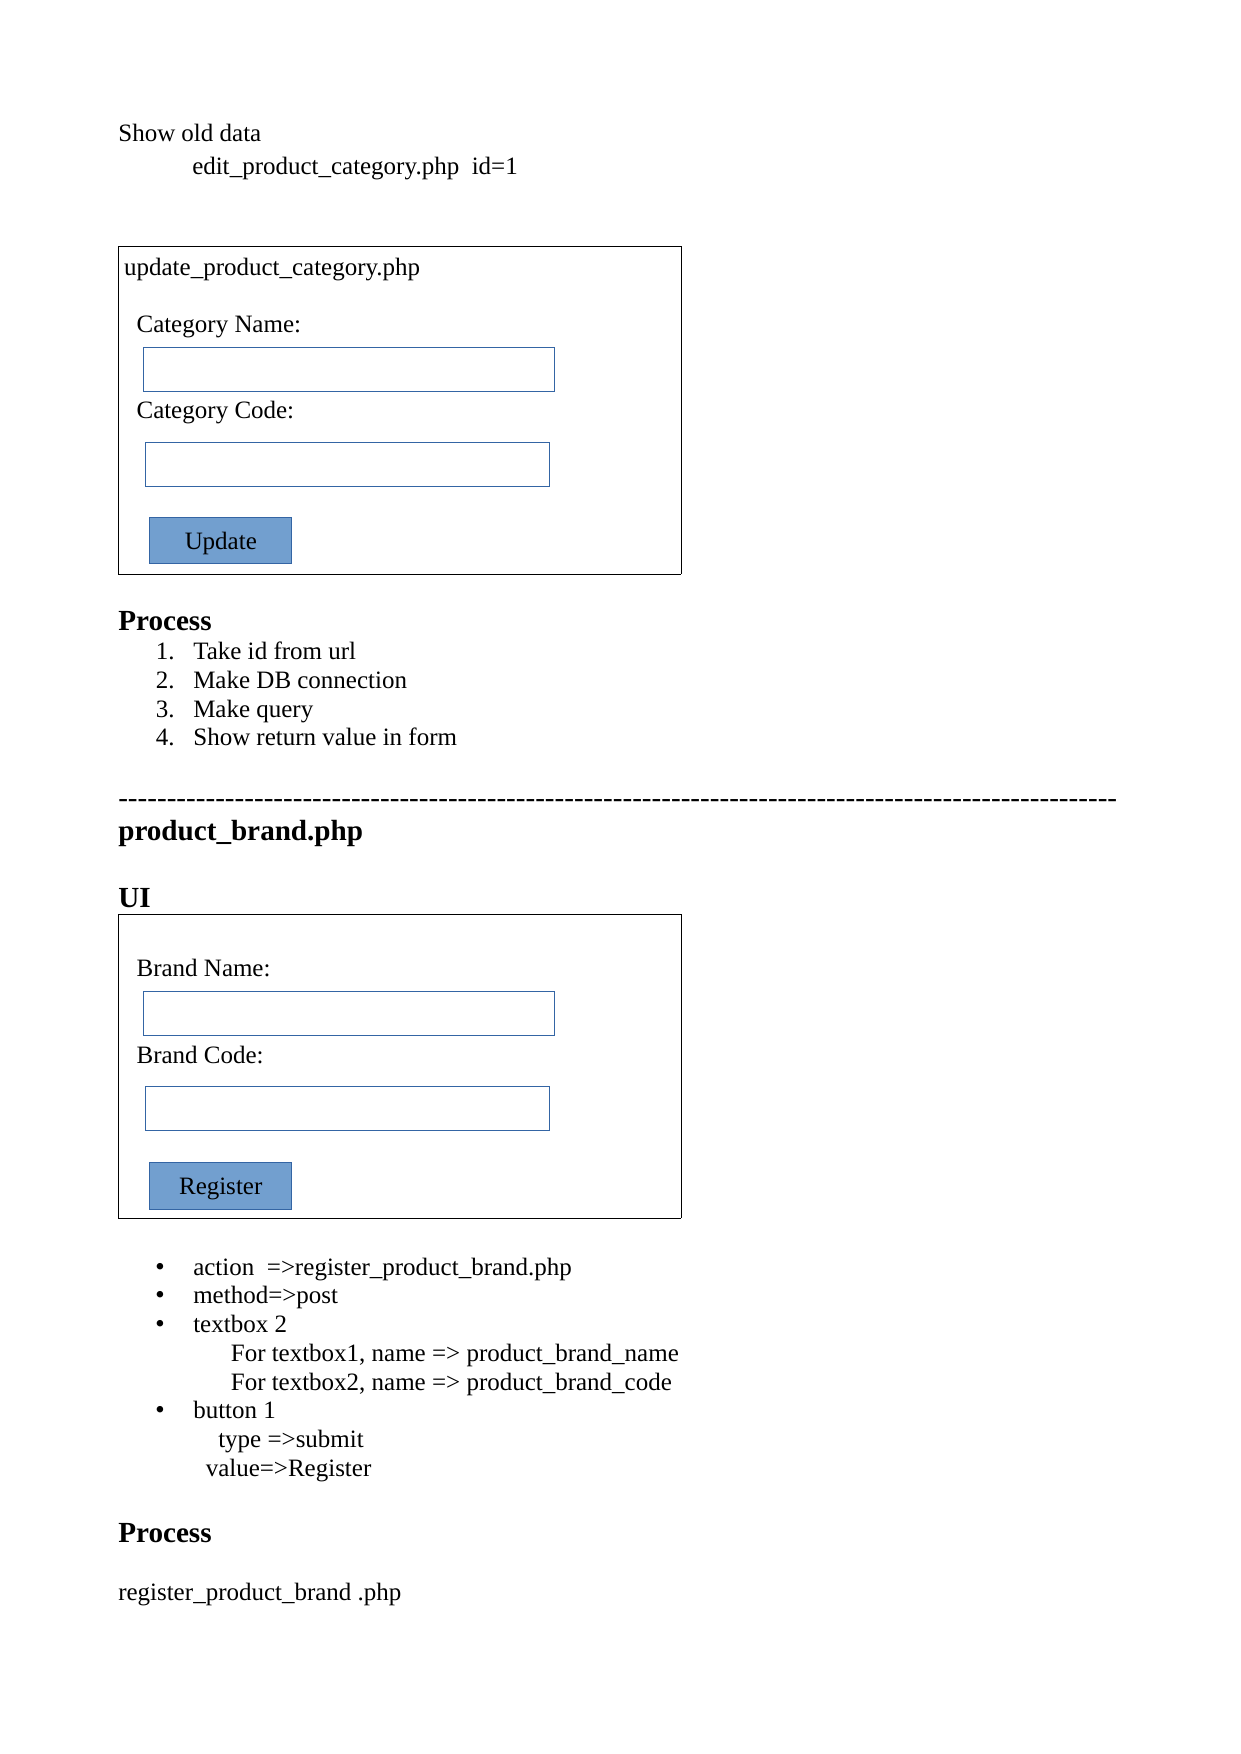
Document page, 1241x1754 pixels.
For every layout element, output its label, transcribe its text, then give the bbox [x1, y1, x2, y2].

list Make query [156, 694, 1122, 722]
text UI [118, 881, 1122, 914]
text register_product_brand .php [118, 1577, 1122, 1606]
list button 1 [156, 1395, 1122, 1424]
list Make DB connection [156, 665, 1122, 694]
list For textbox1, name => product_brand_name [193, 1338, 1122, 1367]
list method=>post [156, 1280, 1122, 1309]
list Take id from url [156, 636, 1122, 665]
text Process [118, 603, 1122, 636]
list Show return value in form [156, 722, 1122, 751]
list For textbox2, name => product_brand_code [193, 1367, 1122, 1395]
text value=>Register [118, 1453, 1122, 1482]
list type =>submit [156, 1424, 1122, 1453]
text Show old data [118, 118, 1122, 147]
text product_brand.php [118, 813, 1122, 847]
text Process [118, 1515, 1122, 1549]
table_header update_product_category.php Category Name: Category Code: [119, 247, 681, 574]
list action =>register_product_brand.php [156, 1252, 1122, 1280]
text ------------------------------------------------------------------------------------------------------- [118, 780, 1122, 813]
table_header Brand Name: Brand Code: [119, 915, 681, 1218]
list textbox 2 [156, 1309, 1122, 1338]
text edit_product_category.php id=1 [118, 151, 1122, 180]
